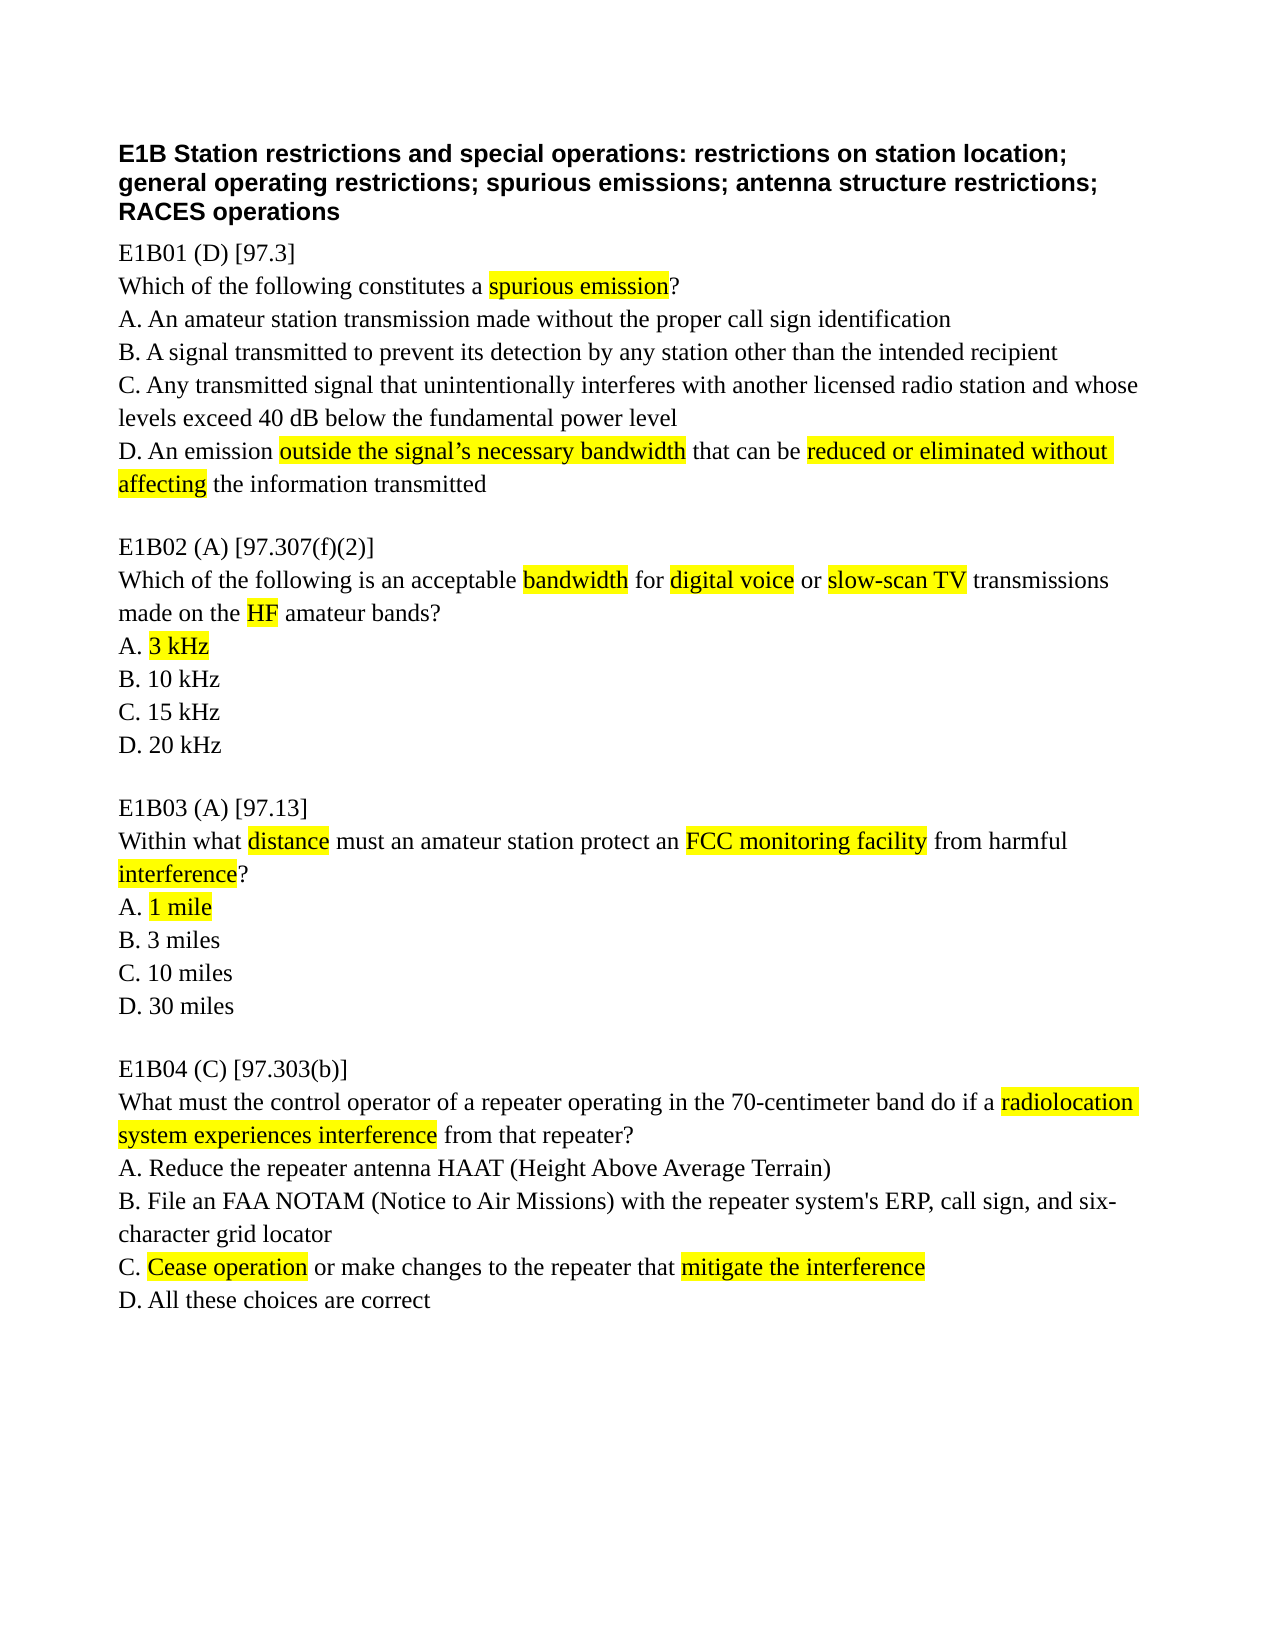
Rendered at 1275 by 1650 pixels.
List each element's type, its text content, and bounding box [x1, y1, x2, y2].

subtitle E1B Station restrictions and special operations: restrictions on station location; general operating restrictions; spurious emissions; antenna structure restrictions; RACES operations [118, 139, 1157, 225]
text E1B01 (D) [97.3] Which of the following constitutes a spurious emission? A. An amateur station transmission made without the proper call sign identification B. A signal transmitted to prevent its detection by any station other than the intended recipient C. Any transmitted signal that unintentionally interferes with another licensed radio station and whose levels exceed 40 dB below the fundamental power level D. An emission outside the signal’s necessary bandwidth that can be reduced or eliminated without affecting the information transmitted [118, 238, 1157, 498]
text E1B03 (A) [97.13] Within what distance must an amateur station protect an FCC monitoring facility from harmful interference? A. 1 mile B. 3 miles C. 10 miles D. 30 miles [118, 793, 1157, 1020]
text E1B02 (A) [97.307(f)(2)] Which of the following is an acceptable bandwidth for digital voice or slow-scan TV transmissions made on the HF amateur bands? A. 3 kHz B. 10 kHz C. 15 kHz D. 20 kHz [118, 532, 1157, 759]
text E1B04 (C) [97.303(b)] What must the control operator of a repeater operating in the 70-centimeter band do if a radiolocation system experiences interference from that repeater? A. Reduce the repeater antenna HAAT (Height Above Average Terrain) B. File an FAA NOTAM (Notice to Air Missions) with the repeater system's ERP, call sign, and six-character grid locator C. Cease operation or make changes to the repeater that mitigate the interference D. All these choices are correct [118, 1054, 1157, 1314]
